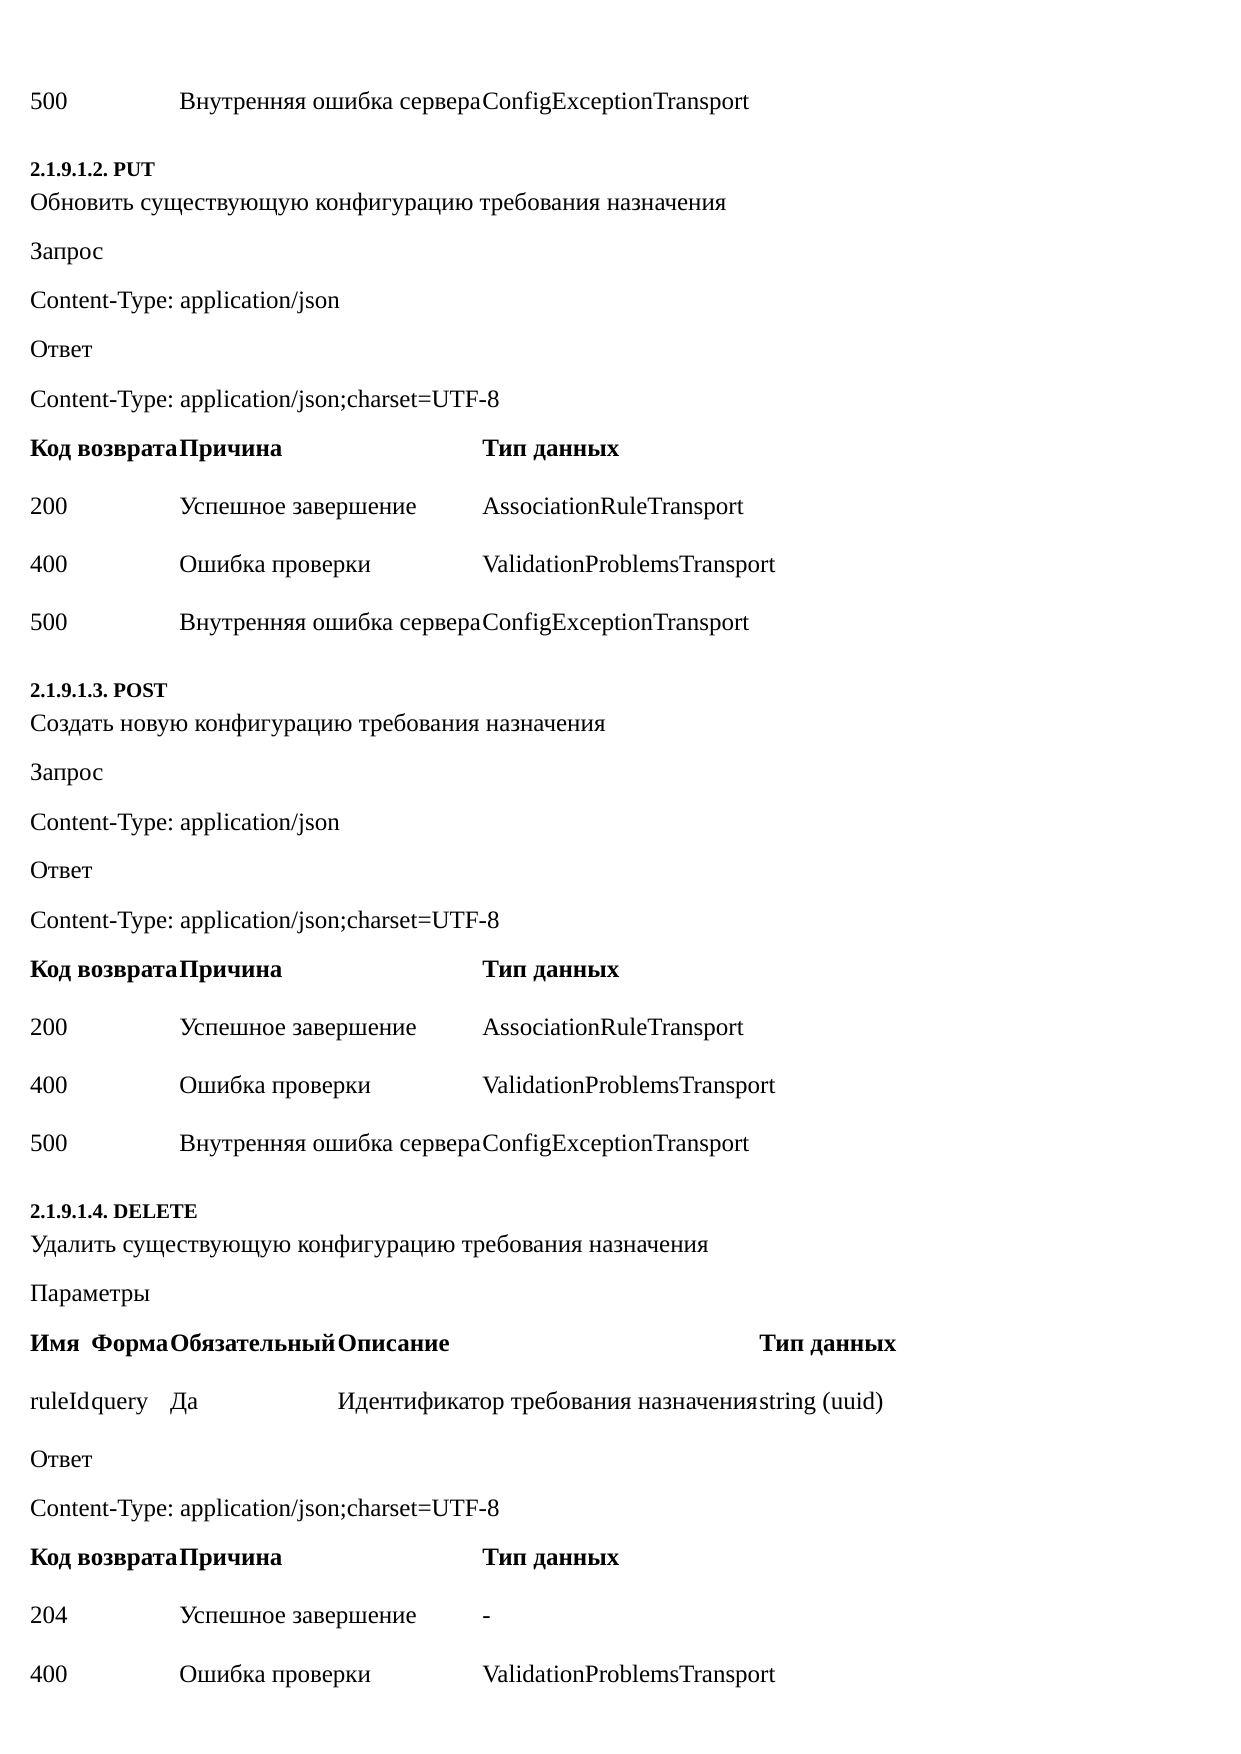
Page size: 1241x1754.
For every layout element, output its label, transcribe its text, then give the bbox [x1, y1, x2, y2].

text Content-Type: application/json;charset=UTF-8 [30, 905, 1211, 933]
table_cell query [91, 1386, 170, 1444]
table_cell 204 [30, 1600, 179, 1659]
table_header Имя [30, 1328, 91, 1386]
table_cell 400 [30, 1070, 179, 1128]
text Создать новую конфигурацию требования назначения [30, 708, 1211, 737]
table_cell 500 [30, 1129, 179, 1187]
table_header Причина [179, 1542, 482, 1600]
table_cell Внутренняя ошибка сервера [179, 86, 482, 144]
table_cell Ошибка проверки [179, 549, 482, 607]
text Content-Type: application/json [30, 286, 1211, 314]
table_cell Успешное завершение [179, 1600, 482, 1659]
table_cell [482, 28, 777, 86]
table_cell ValidationProblemsTransport [482, 549, 777, 607]
table_cell Ошибка проверки [179, 1659, 482, 1717]
table_header Тип данных [482, 954, 777, 1012]
text Ответ [30, 856, 1211, 884]
text Content-Type: application/json;charset=UTF-8 [30, 384, 1211, 412]
table_cell ValidationProblemsTransport [482, 1070, 777, 1128]
table_cell ConfigExceptionTransport [482, 608, 777, 666]
table_cell AssociationRuleTransport [482, 491, 777, 549]
table_header Обязательный [170, 1328, 337, 1386]
text Параметры [30, 1278, 1211, 1307]
table_header Тип данных [759, 1328, 898, 1386]
table_header Тип данных [482, 1542, 777, 1600]
text Content-Type: application/json [30, 807, 1211, 835]
table_cell Да [170, 1386, 337, 1444]
table_header Код возврата [30, 433, 179, 491]
table_cell ruleId [30, 1386, 91, 1444]
table_cell - [482, 1600, 777, 1659]
table_cell 200 [30, 491, 179, 549]
table_cell Успешное завершение [179, 1012, 482, 1070]
table_cell [30, 28, 179, 86]
table_header Описание [338, 1328, 759, 1386]
table_cell [179, 28, 482, 86]
subtitle 2.1.9.1.2. PUT [30, 157, 1211, 181]
subtitle 2.1.9.1.4. DELETE [30, 1199, 1211, 1223]
table_cell ValidationProblemsTransport [482, 1659, 777, 1717]
table_cell Ошибка проверки [179, 1070, 482, 1128]
text Ответ [30, 1444, 1211, 1473]
table_header Форма [91, 1328, 170, 1386]
table_cell string (uuid) [759, 1386, 898, 1444]
table_cell 500 [30, 608, 179, 666]
text Запрос [30, 757, 1211, 786]
table_header Код возврата [30, 1542, 179, 1600]
table_header Код возврата [30, 954, 179, 1012]
text Ответ [30, 334, 1211, 363]
table_cell AssociationRuleTransport [482, 1012, 777, 1070]
subtitle 2.1.9.1.3. POST [30, 678, 1211, 702]
table_cell 400 [30, 1659, 179, 1717]
table_header Причина [179, 433, 482, 491]
text Удалить существующую конфигурацию требования назначения [30, 1229, 1211, 1258]
table_header Причина [179, 954, 482, 1012]
text Обновить существующую конфигурацию требования назначения [30, 187, 1211, 216]
table_cell ConfigExceptionTransport [482, 86, 777, 144]
table_cell 400 [30, 549, 179, 607]
table_cell Успешное завершение [179, 491, 482, 549]
table_cell Идентификатор требования назначения [338, 1386, 759, 1444]
table_cell ConfigExceptionTransport [482, 1129, 777, 1187]
table_header Тип данных [482, 433, 777, 491]
table_cell Внутренняя ошибка сервера [179, 608, 482, 666]
text Запрос [30, 236, 1211, 265]
table_cell Внутренняя ошибка сервера [179, 1129, 482, 1187]
table_cell 500 [30, 86, 179, 144]
table_cell 200 [30, 1012, 179, 1070]
text Content-Type: application/json;charset=UTF-8 [30, 1493, 1211, 1522]
